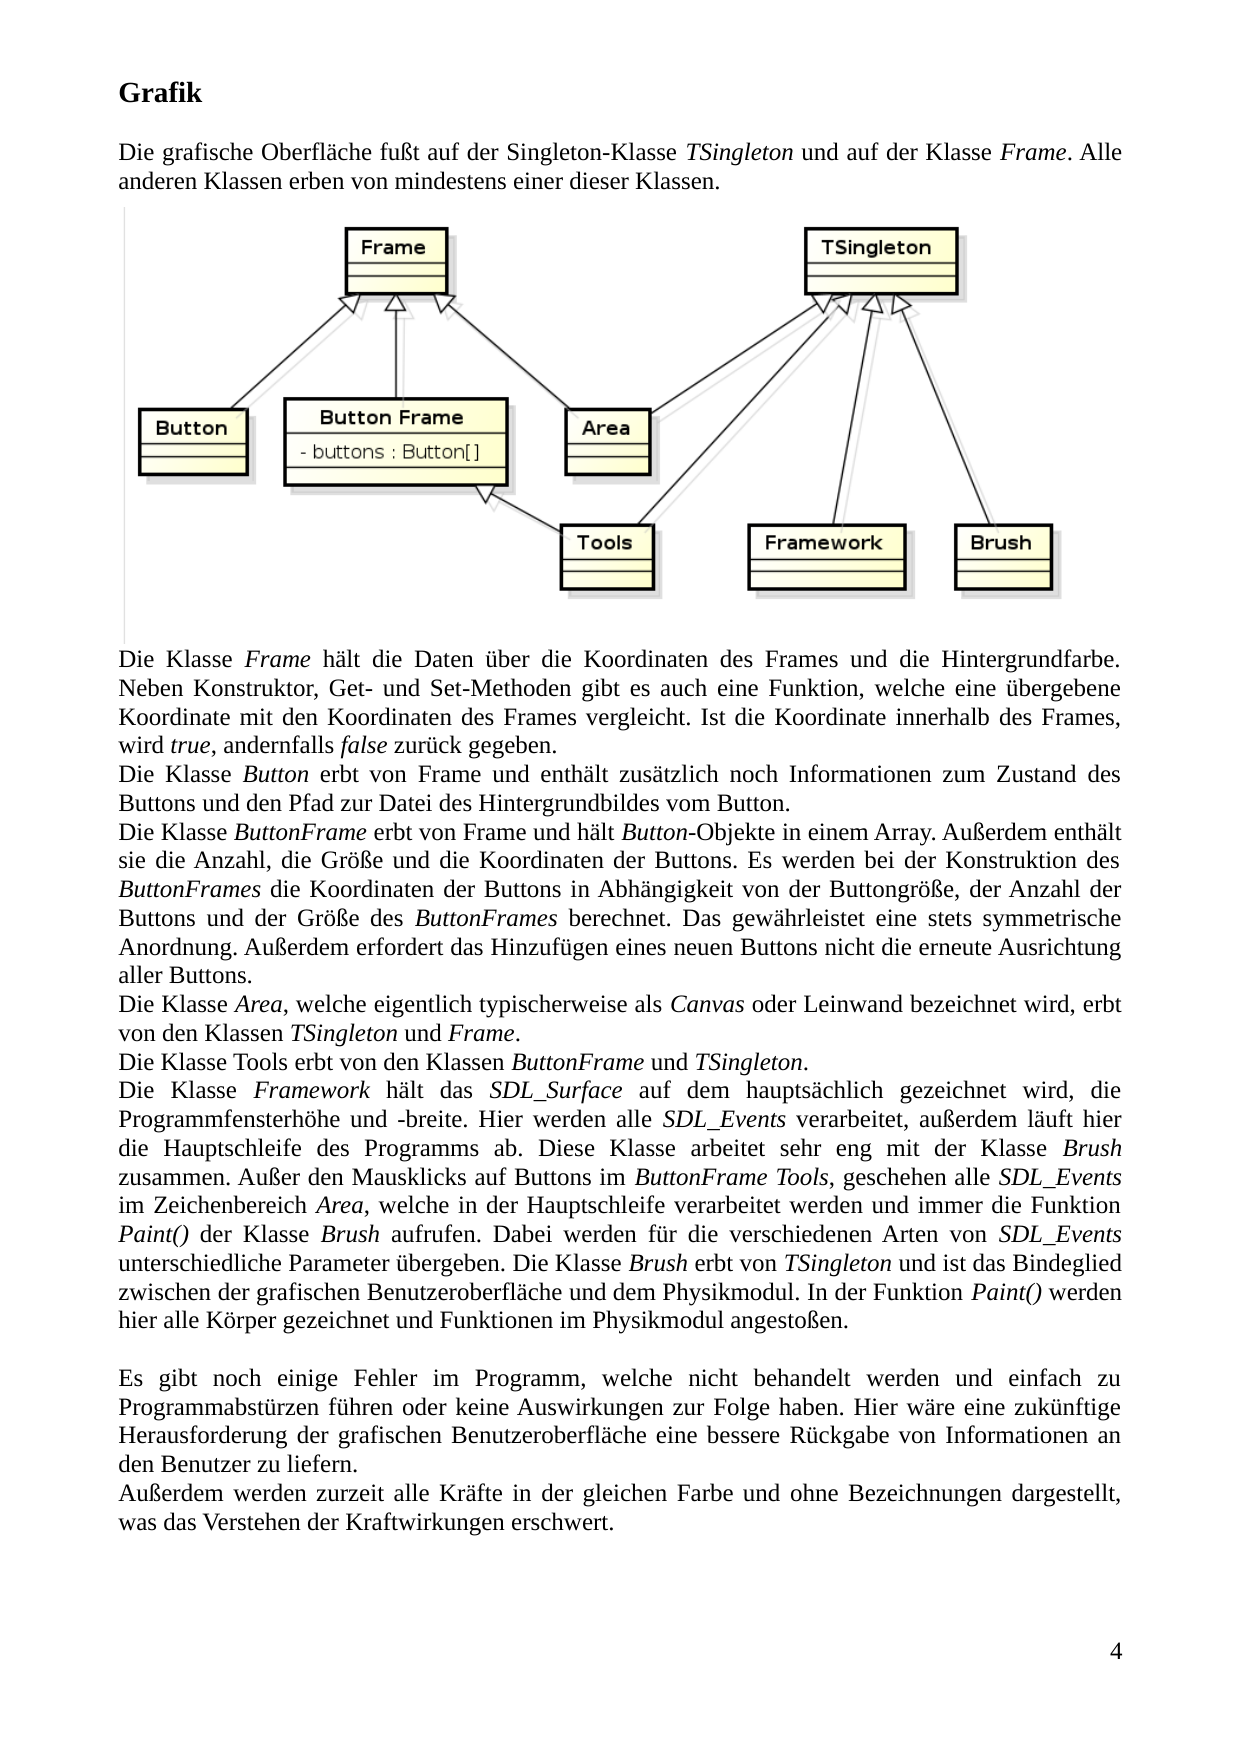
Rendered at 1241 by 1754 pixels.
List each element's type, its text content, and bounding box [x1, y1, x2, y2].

text Es gibt noch einige Fehler im Programm, welche nicht behandelt werden und einfach zu Programmabstürzen führen oder keine Auswirkungen zur Folge haben. Hier wäre eine zukünftige Herausforderung der grafischen Benutzeroberfläche eine bessere Rückgabe von Informationen an den Benutzer zu liefern. [118, 1363, 1122, 1478]
text Die Klasse ButtonFrame erbt von Frame und hält Button-Objekte in einem Array. Außerdem enthält sie die Anzahl, die Größe und die Koordinaten der Buttons. Es werden bei der Konstruktion des ButtonFrames die Koordinaten der Buttons in Abhängigkeit von der Buttongröße, der Anzahl der Buttons und der Größe des ButtonFrames berechnet. Das gewährleistet eine stets symmetrische Anordnung. Außerdem erfordert das Hinzufügen eines neuen Buttons nicht die erneute Ausrichtung aller Buttons. [118, 817, 1122, 989]
text Die Klasse Frame hält die Daten über die Koordinaten des Frames und die Hintergrundfarbe. Neben Konstruktor, Get- und Set-Methoden gibt es auch eine Funktion, welche eine übergebene Koordinate mit den Koordinaten des Frames vergleicht. Ist die Koordinate innerhalb des Frames, wird true, andernfalls false zurück gegeben. [118, 644, 1122, 759]
text Die Klasse Framework hält das SDL_Surface auf dem hauptsächlich gezeichnet wird, die Programmfensterhöhe und -breite. Hier werden alle SDL_Events verarbeitet, außerdem läuft hier die Hauptschleife des Programms ab. Diese Klasse arbeitet sehr eng mit der Klasse Brush zusammen. Außer den Mausklicks auf Buttons im ButtonFrame Tools, geschehen alle SDL_Events im Zeichenbereich Area, welche in der Hauptschleife verarbeitet werden und immer die Funktion Paint() der Klasse Brush aufrufen. Dabei werden für die verschiedenen Arten von SDL_Events unterschiedliche Parameter übergeben. Die Klasse Brush erbt von TSingleton und ist das Bindeglied zwischen der grafischen Benutzeroberfläche und dem Physikmodul. In der Funktion Paint() werden hier alle Körper gezeichnet und Funktionen im Physikmodul angestoßen. [118, 1075, 1122, 1334]
text Außerdem werden zurzeit alle Kräfte in der gleichen Farbe und ohne Bezeichnungen dargestellt, was das Verstehen der Kraftwirkungen erschwert. [118, 1478, 1122, 1535]
text Die grafische Oberfläche fußt auf der Singleton-Klasse TSingleton und auf der Klasse Frame. Alle anderen Klassen erben von mindestens einer dieser Klassen. [118, 137, 1122, 195]
text Die Klasse Button erbt von Frame und enthält zusätzlich noch Informationen zum Zustand des Buttons und den Pfad zur Datei des Hintergrundbildes vom Button. [118, 759, 1122, 817]
text Grafik [118, 75, 1122, 108]
text Die Klasse Area, welche eigentlich typischerweise als Canvas oder Leinwand bezeichnet wird, erbt von den Klassen TSingleton und Frame. [118, 989, 1122, 1047]
text Die Klasse Tools erbt von den Klassen ButtonFrame und TSingleton. [118, 1047, 1122, 1075]
